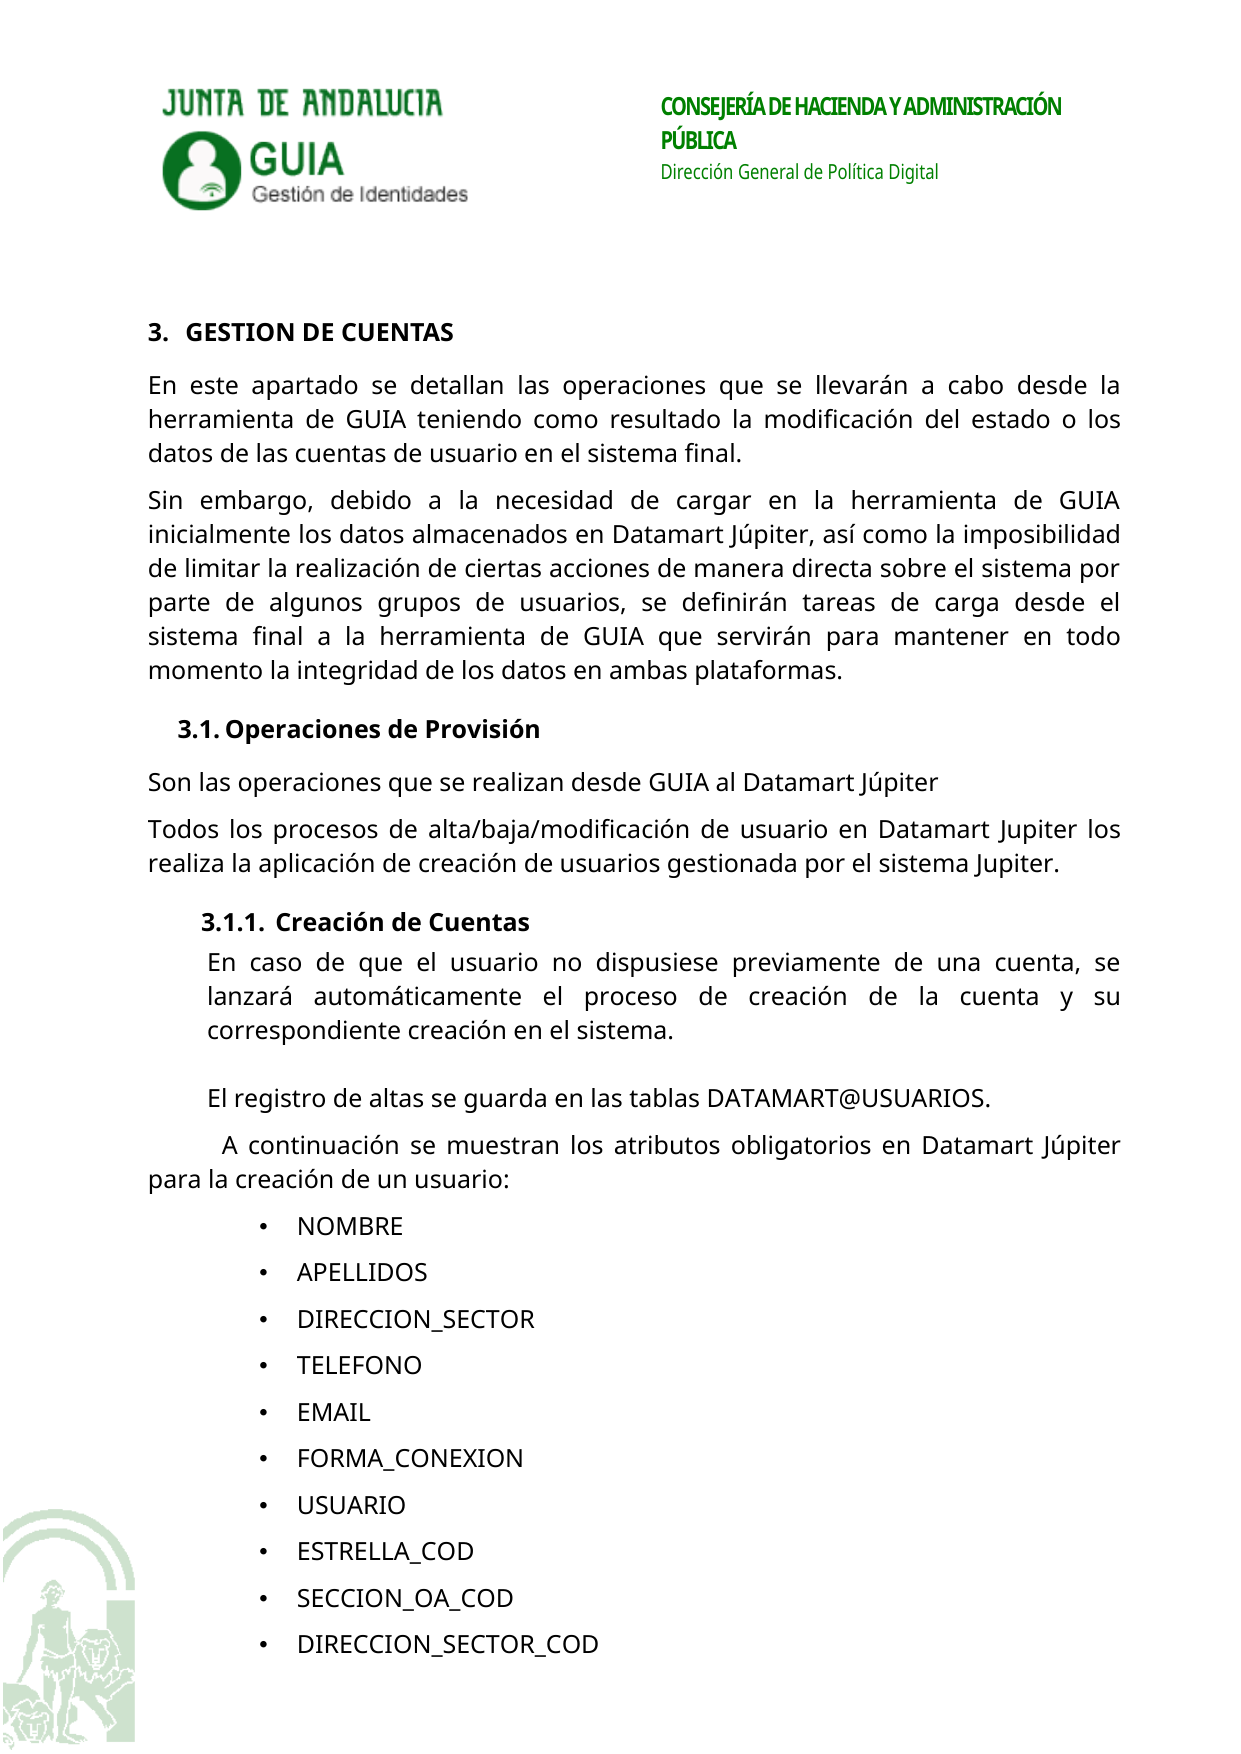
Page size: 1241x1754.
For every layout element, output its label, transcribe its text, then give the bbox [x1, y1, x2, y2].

list USUARIO [259, 1487, 1122, 1522]
list DIRECCION_SECTOR_COD [259, 1627, 1122, 1661]
text En este apartado se detallan las operaciones que se llevarán a cabo desde la herramienta de GUIA teniendo como resultado la modificación del estado o los datos de las cuentas de usuario en el sistema final. [148, 368, 1122, 470]
list APELLIDOS [259, 1255, 1122, 1289]
picture [147, 82, 498, 225]
list DIRECCION_SECTOR [259, 1301, 1122, 1335]
text Son las operaciones que se realizan desde GUIA al Datamart Júpiter [148, 765, 1122, 799]
text En caso de que el usuario no dispusiese previamente de una cuenta, se lanzará automáticamente el proceso de creación de la cuenta y su correspondiente creación en el sistema. [207, 945, 1122, 1047]
text Todos los procesos de alta/baja/modificación de usuario en Datamart Jupiter los realiza la aplicación de creación de usuarios gestionada por el sistema Jupiter. [148, 811, 1122, 879]
subtitle Operaciones de Provisión [177, 712, 1122, 746]
subtitle Creación de Cuentas [201, 904, 1122, 938]
list NOMBRE [259, 1208, 1122, 1242]
picture [3, 1508, 136, 1750]
text El registro de altas se guarda en las tablas DATAMART@USUARIOS. [207, 1081, 1122, 1115]
list TELEFONO [259, 1348, 1122, 1382]
list SECCION_OA_COD [259, 1581, 1122, 1615]
text Sin embargo, debido a la necesidad de cargar en la herramienta de GUIA inicialmente los datos almacenados en Datamart Júpiter, así como la imposibilidad de limitar la realización de ciertas acciones de manera directa sobre el sistema por parte de algunos grupos de usuarios, se definirán tareas de carga desde el sistema final a la herramienta de GUIA que servirán para mantener en todo momento la integridad de los datos en ambas plataformas. [148, 482, 1122, 687]
list EMAIL [259, 1394, 1122, 1428]
list ESTRELLA_COD [259, 1534, 1122, 1568]
list FORMA_CONEXION [259, 1441, 1122, 1475]
subtitle GESTION de cuentas [148, 315, 1122, 349]
text A continuación se muestran los atributos obligatorios en Datamart Júpiter para la creación de un usuario: [148, 1127, 1122, 1196]
